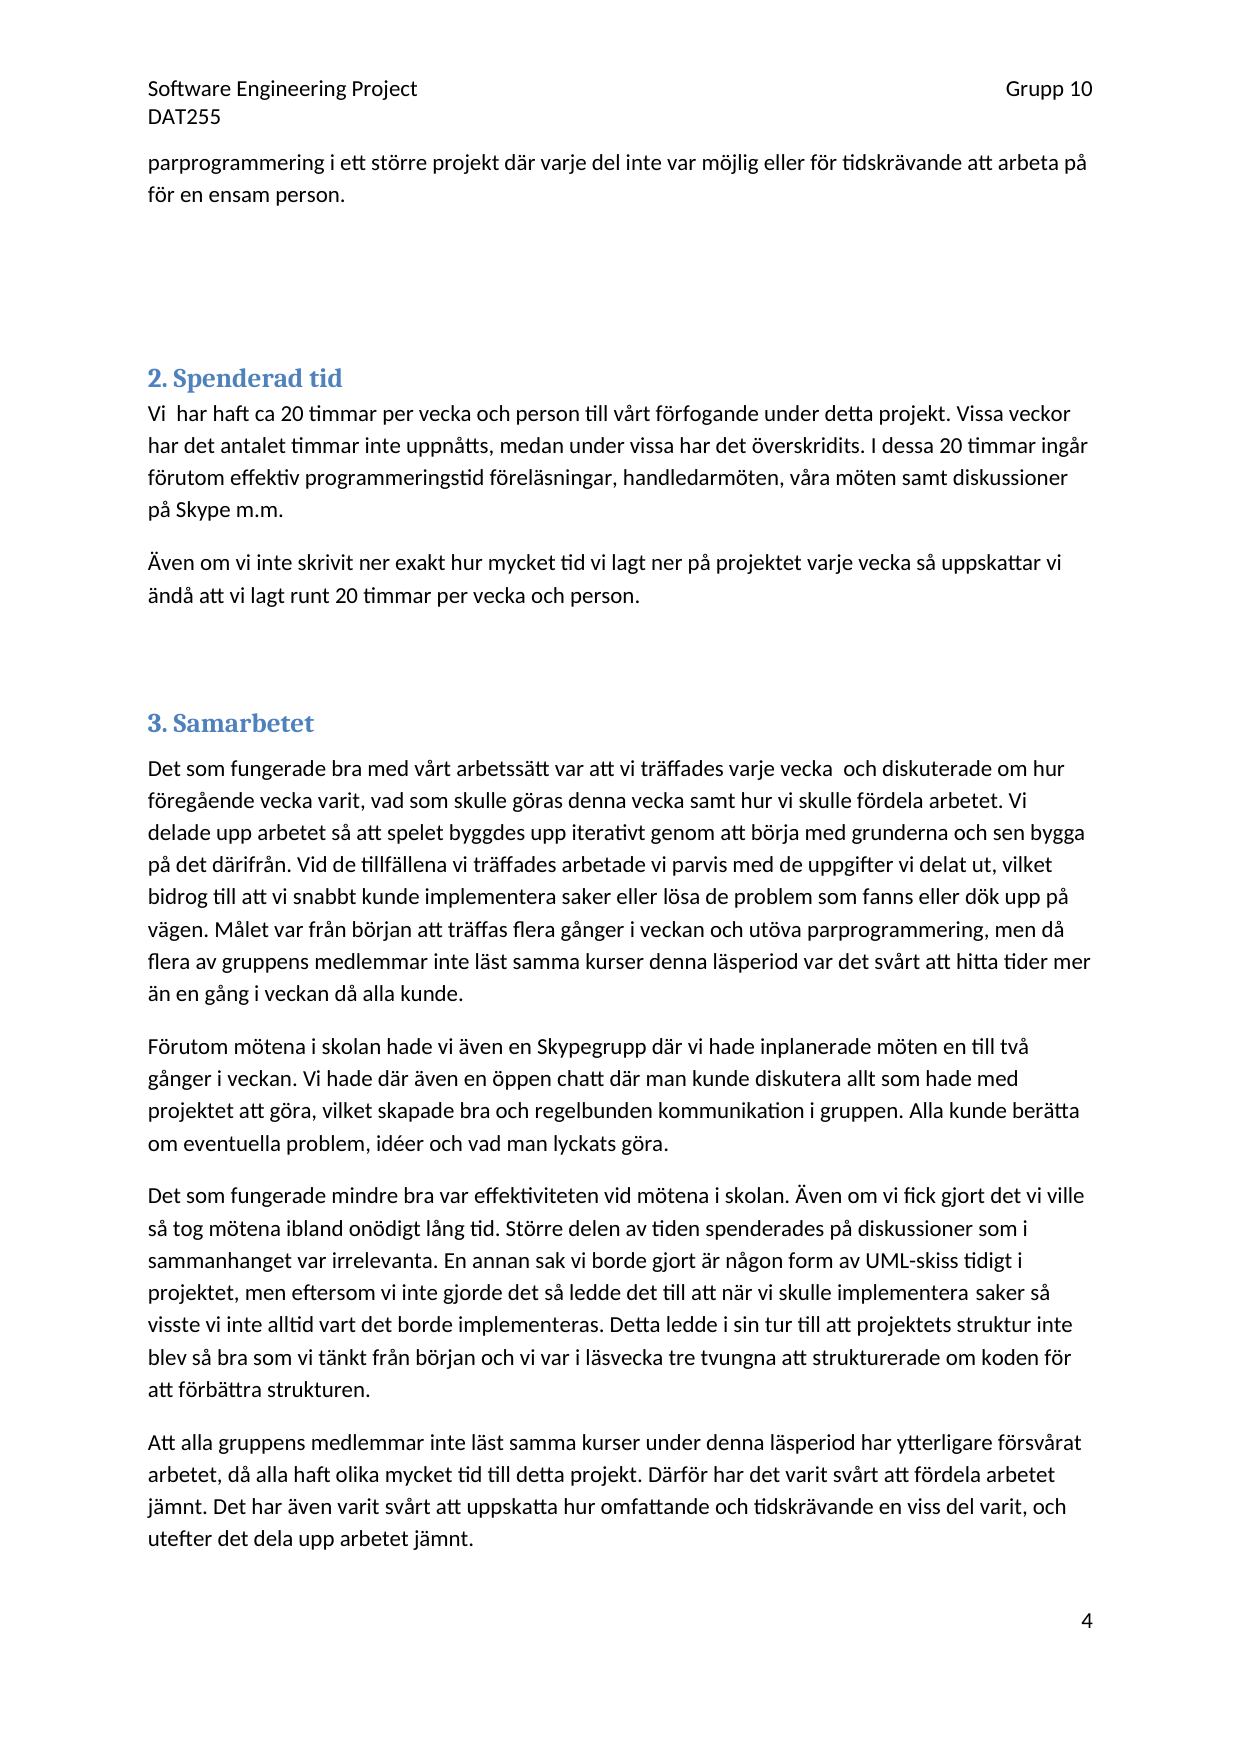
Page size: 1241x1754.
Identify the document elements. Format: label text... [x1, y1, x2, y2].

text Det som fungerade mindre bra var effektiviteten vid mötena i skolan. Även om vi fick gjort det vi ville så tog mötena ibland onödigt lång tid. Större delen av tiden spenderades på diskussioner som i sammanhanget var irrelevanta. En annan sak vi borde gjort är någon form av UML-skiss tidigt i projektet, men eftersom vi inte gjorde det så ledde det till att när vi skulle implementera saker så visste vi inte alltid vart det borde implementeras. Detta ledde i sin tur till att projektets struktur inte blev så bra som vi tänkt från början och vi var i läsvecka tre tvungna att strukturerade om koden för att förbättra strukturen. [148, 1182, 1093, 1403]
text Även om vi inte skrivit ner exakt hur mycket tid vi lagt ner på projektet varje vecka så uppskattar vi ändå att vi lagt runt 20 timmar per vecka och person. [148, 548, 1093, 609]
text Att alla gruppens medlemmar inte läst samma kurser under denna läsperiod har ytterligare försvårat arbetet, då alla haft olika mycket tid till detta projekt. Därför har det varit svårt att fördela arbetet jämnt. Det har även varit svårt att uppskatta hur omfattande och tidskrävande en viss del varit, och utefter det dela upp arbetet jämnt. [148, 1428, 1093, 1552]
text Vi har haft ca 20 timmar per vecka och person till vårt förfogande under detta projekt. Vissa veckor har det antalet timmar inte uppnåtts, medan under vissa har det överskridits. I dessa 20 timmar ingår förutom effektiv programmeringstid föreläsningar, handledarmöten, våra möten samt diskussioner på Skype m.m. [148, 399, 1093, 523]
subtitle 2. Spenderad tid [148, 363, 1093, 394]
text Det som fungerade bra med vårt arbetssätt var att vi träffades varje vecka och diskuterade om hur föregående vecka varit, vad som skulle göras denna vecka samt hur vi skulle fördela arbetet. Vi delade upp arbetet så att spelet byggdes upp iterativt genom att börja med grunderna och sen bygga på det därifrån. Vid de tillfällena vi träffades arbetade vi parvis med de uppgifter vi delat ut, vilket bidrog till att vi snabbt kunde implementera saker eller lösa de problem som fanns eller dök upp på vägen. Målet var från början att träffas flera gånger i veckan och utöva parprogrammering, men då flera av gruppens medlemmar inte läst samma kurser denna läsperiod var det svårt att hitta tider mer än en gång i veckan då alla kunde. [148, 754, 1093, 1007]
text parprogrammering i ett större projekt där varje del inte var möjlig eller för tidskrävande att arbeta på för en ensam person. [148, 148, 1093, 208]
text Förutom mötena i skolan hade vi även en Skypegrupp där vi hade inplanerade möten en till två gånger i veckan. Vi hade där även en öppen chatt där man kunde diskutera allt som hade med projektet att göra, vilket skapade bra och regelbunden kommunikation i gruppen. Alla kunde berätta om eventuella problem, idéer och vad man lyckats göra. [148, 1032, 1093, 1157]
subtitle 3. Samarbetet [148, 708, 1093, 739]
